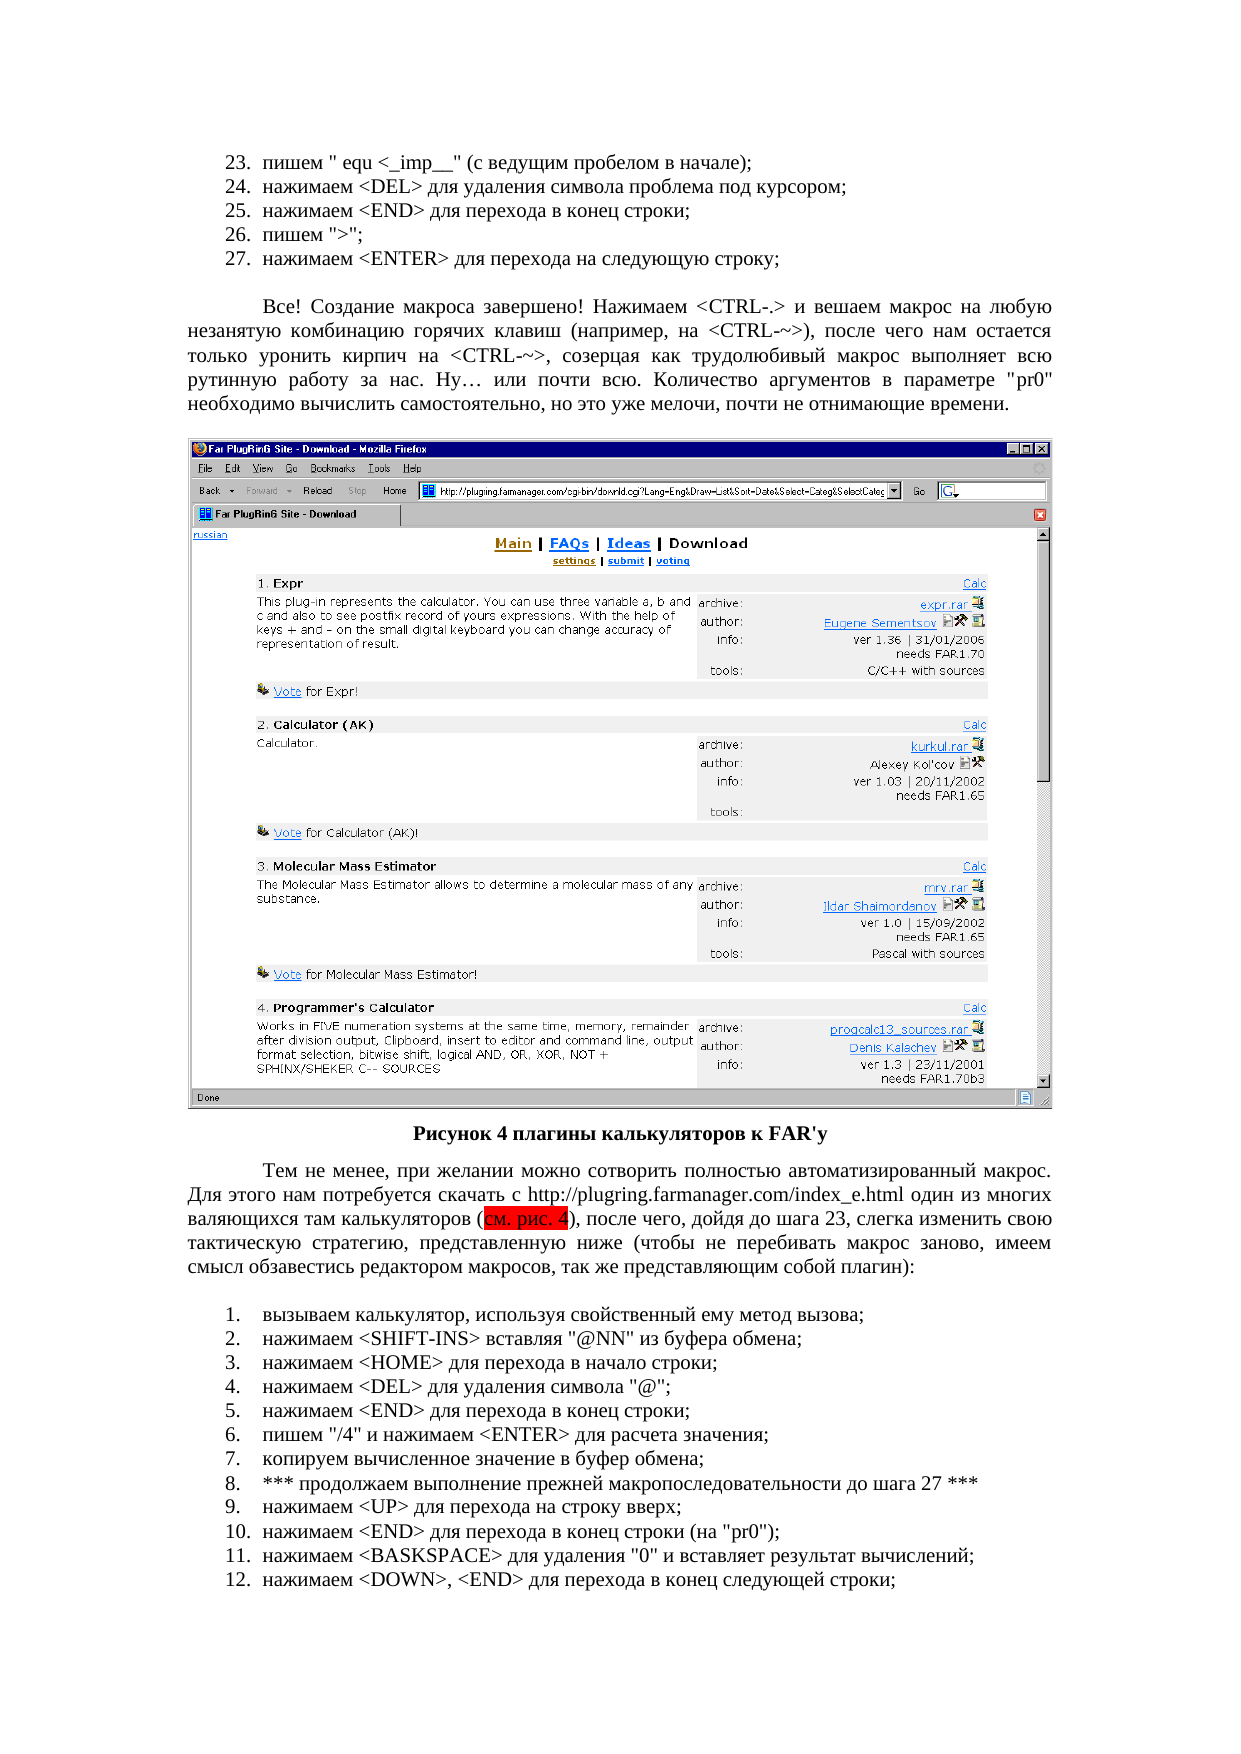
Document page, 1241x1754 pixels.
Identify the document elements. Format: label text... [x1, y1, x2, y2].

list нажимаем <DEL> для удаления символа "@"; [225, 1374, 1053, 1398]
text Рисунок 4 плагины калькуляторов к FAR'у [187, 1121, 1053, 1145]
list нажимаем <BASKSPACE> для удаления "0" и вставляет результат вычислений; [225, 1543, 1053, 1567]
list нажимаем <ENTER> для перехода на следующую строку; [225, 246, 1053, 270]
list нажимаем <DEL> для удаления символа проблема под курсором; [225, 174, 1053, 198]
list нажимаем <UP> для перехода на строку вверх; [225, 1494, 1053, 1518]
list вызываем калькулятор, используя свойственный ему метод вызова; [225, 1302, 1053, 1326]
list копируем вычисленное значение в буфер обмена; [225, 1446, 1053, 1470]
list нажимаем <SHIFT-INS> вставляя "@NN" из буфера обмена; [225, 1326, 1053, 1350]
list нажимаем <END> для перехода в конец строки (на "pr0"); [225, 1518, 1053, 1543]
text Все! Создание макроса завершено! Нажимаем <CTRL-.> и вешаем макрос на любую незанятую комбинацию горячих клавиш (например, на <CTRL-~>), после чего нам остается только уронить кирпич на <CTRL-~>, созерцая как трудолюбивый макрос выполняет всю рутинную работу за нас. Ну… или почти всю. Количество аргументов в параметре "pr0" необходимо вычислить самостоятельно, но это уже мелочи, почти не отнимающие времени. [187, 294, 1053, 415]
list *** продолжаем выполнение прежней макропоследовательности до шага 27 *** [225, 1470, 1053, 1494]
list нажимаем <END> для перехода в конец строки; [225, 1398, 1053, 1422]
picture [188, 438, 1053, 1109]
list пишем "/4" и нажимаем <ENTER> для расчета значения; [225, 1422, 1053, 1446]
list пишем ">"; [225, 222, 1053, 246]
list нажимаем <END> для перехода в конец строки; [225, 198, 1053, 222]
list нажимаем <DOWN>, <END> для перехода в конец следующей строки; [225, 1567, 1053, 1591]
list пишем " equ <_imp__" (с ведущим пробелом в начале); [225, 150, 1053, 174]
list нажимаем <HOME> для перехода в начало строки; [225, 1350, 1053, 1374]
text Тем не менее, при желании можно сотворить полностью автоматизированный макрос. Для этого нам потребуется скачать с http://plugring.farmanager.com/index_e.html один из многих валяющихся там калькуляторов (см. рис. 4), после чего, дойдя до шага 23, слегка изменить свою тактическую стратегию, представленную ниже (чтобы не перебивать макрос заново, имеем смысл обзавестись редактором макросов, так же представляющим собой плагин): [187, 1158, 1053, 1278]
